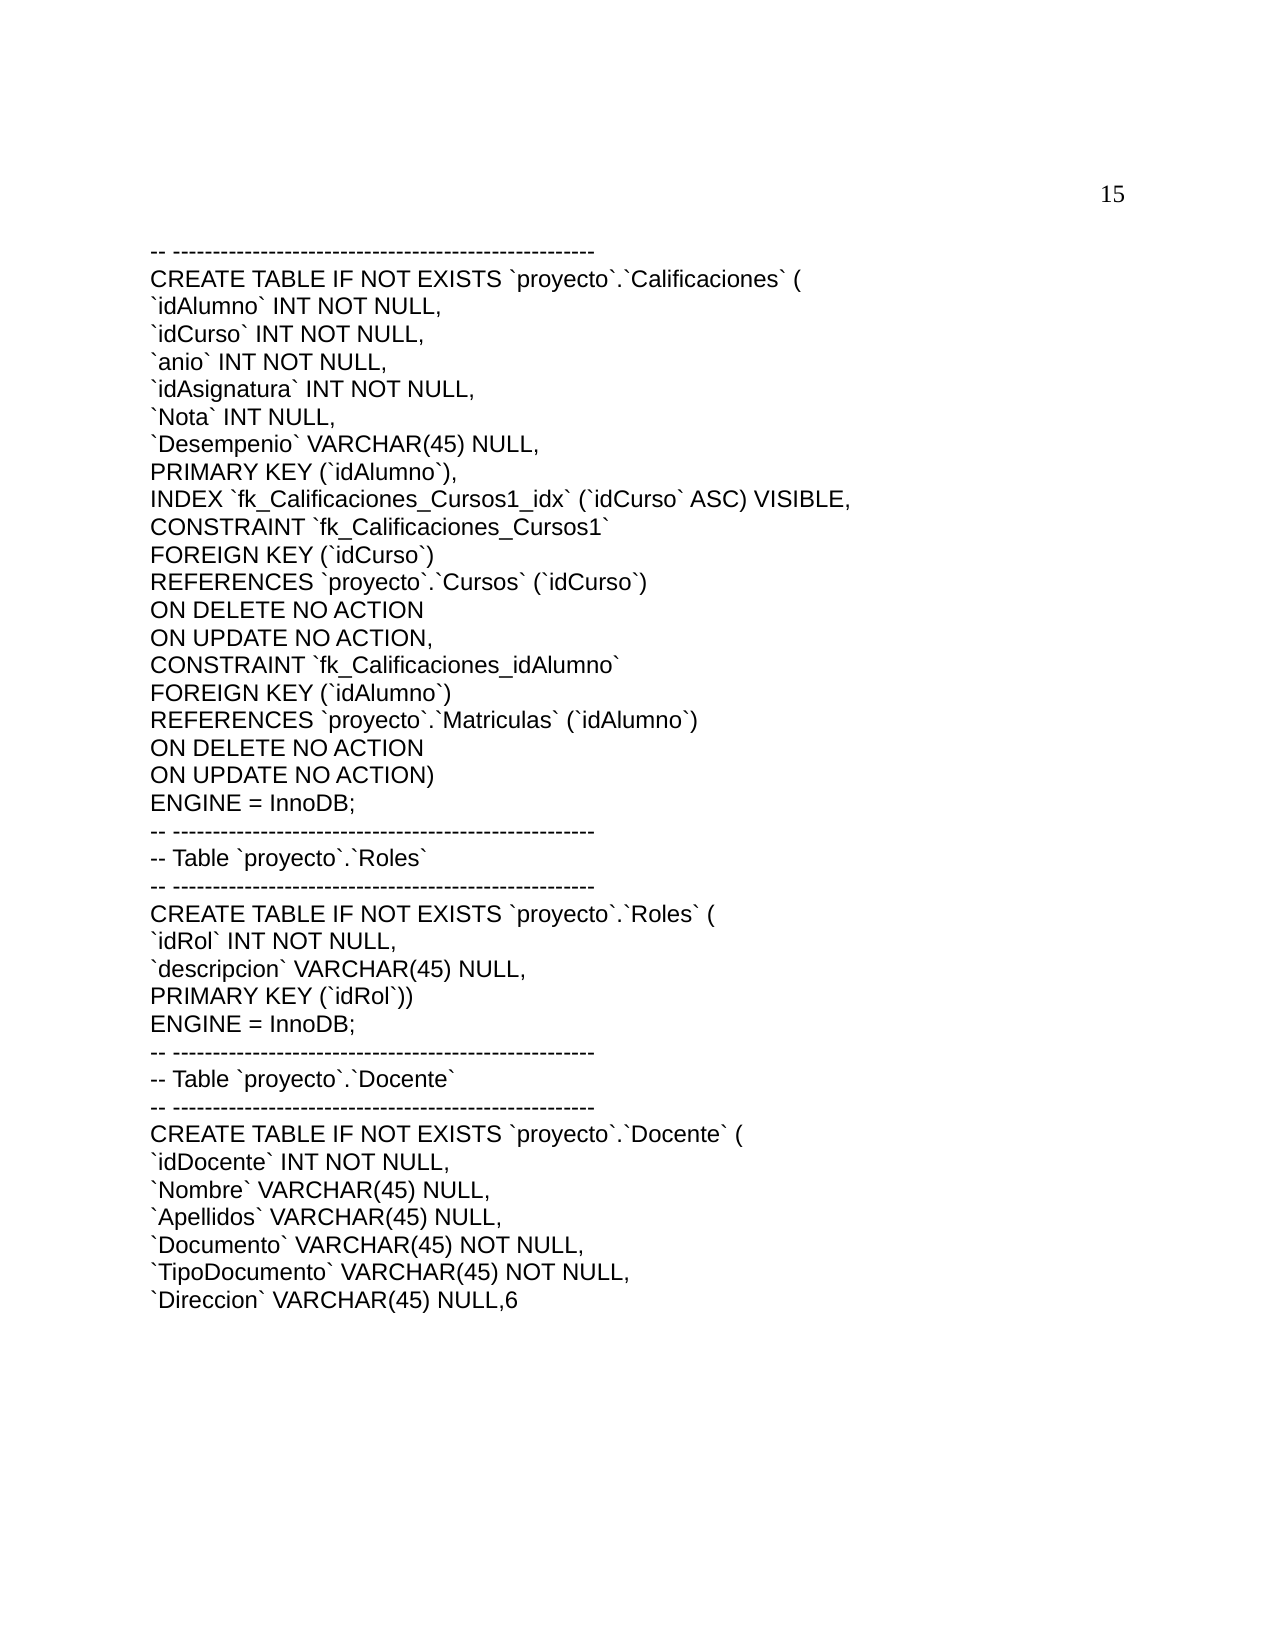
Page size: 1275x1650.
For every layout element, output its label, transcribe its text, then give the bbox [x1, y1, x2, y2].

text `Direccion` VARCHAR(45) NULL,6 [150, 1286, 1125, 1313]
text -- ----------------------------------------------------- [150, 817, 1125, 844]
text `idDocente` INT NOT NULL, [150, 1148, 1125, 1176]
text `idAsignatura` INT NOT NULL, [150, 375, 1125, 403]
text INDEX `fk_Calificaciones_Cursos1_idx` (`idCurso` ASC) VISIBLE, [150, 485, 1125, 513]
text -- Table `proyecto`.`Roles` [150, 844, 1125, 872]
text ON UPDATE NO ACTION) [150, 761, 1125, 789]
text FOREIGN KEY (`idCurso`) [150, 541, 1125, 568]
text `idRol` INT NOT NULL, [150, 927, 1125, 955]
text CREATE TABLE IF NOT EXISTS `proyecto`.`Roles` ( [150, 899, 1125, 927]
text -- ----------------------------------------------------- [150, 1037, 1125, 1065]
text `Documento` VARCHAR(45) NOT NULL, [150, 1231, 1125, 1258]
text `Nombre` VARCHAR(45) NULL, [150, 1176, 1125, 1203]
text `Desempenio` VARCHAR(45) NULL, [150, 430, 1125, 458]
text -- ----------------------------------------------------- [150, 237, 1125, 264]
text `descripcion` VARCHAR(45) NULL, [150, 955, 1125, 982]
text `Nota` INT NULL, [150, 403, 1125, 430]
text ON DELETE NO ACTION [150, 596, 1125, 623]
text `Apellidos` VARCHAR(45) NULL, [150, 1203, 1125, 1231]
text `anio` INT NOT NULL, [150, 347, 1125, 375]
text CONSTRAINT `fk_Calificaciones_idAlumno` [150, 651, 1125, 679]
text REFERENCES `proyecto`.`Cursos` (`idCurso`) [150, 568, 1125, 596]
text `idCurso` INT NOT NULL, [150, 320, 1125, 347]
text PRIMARY KEY (`idRol`)) [150, 982, 1125, 1010]
text ON UPDATE NO ACTION, [150, 623, 1125, 651]
text CREATE TABLE IF NOT EXISTS `proyecto`.`Calificaciones` ( [150, 264, 1125, 292]
text -- ----------------------------------------------------- [150, 1093, 1125, 1120]
text ENGINE = InnoDB; [150, 789, 1125, 817]
text FOREIGN KEY (`idAlumno`) [150, 679, 1125, 706]
text -- ----------------------------------------------------- [150, 872, 1125, 899]
text REFERENCES `proyecto`.`Matriculas` (`idAlumno`) [150, 706, 1125, 734]
text ON DELETE NO ACTION [150, 734, 1125, 761]
text ENGINE = InnoDB; [150, 1010, 1125, 1037]
text CONSTRAINT `fk_Calificaciones_Cursos1` [150, 513, 1125, 541]
text CREATE TABLE IF NOT EXISTS `proyecto`.`Docente` ( [150, 1120, 1125, 1148]
text PRIMARY KEY (`idAlumno`), [150, 458, 1125, 485]
text -- Table `proyecto`.`Docente` [150, 1065, 1125, 1093]
text `idAlumno` INT NOT NULL, [150, 292, 1125, 320]
text `TipoDocumento` VARCHAR(45) NOT NULL, [150, 1258, 1125, 1286]
